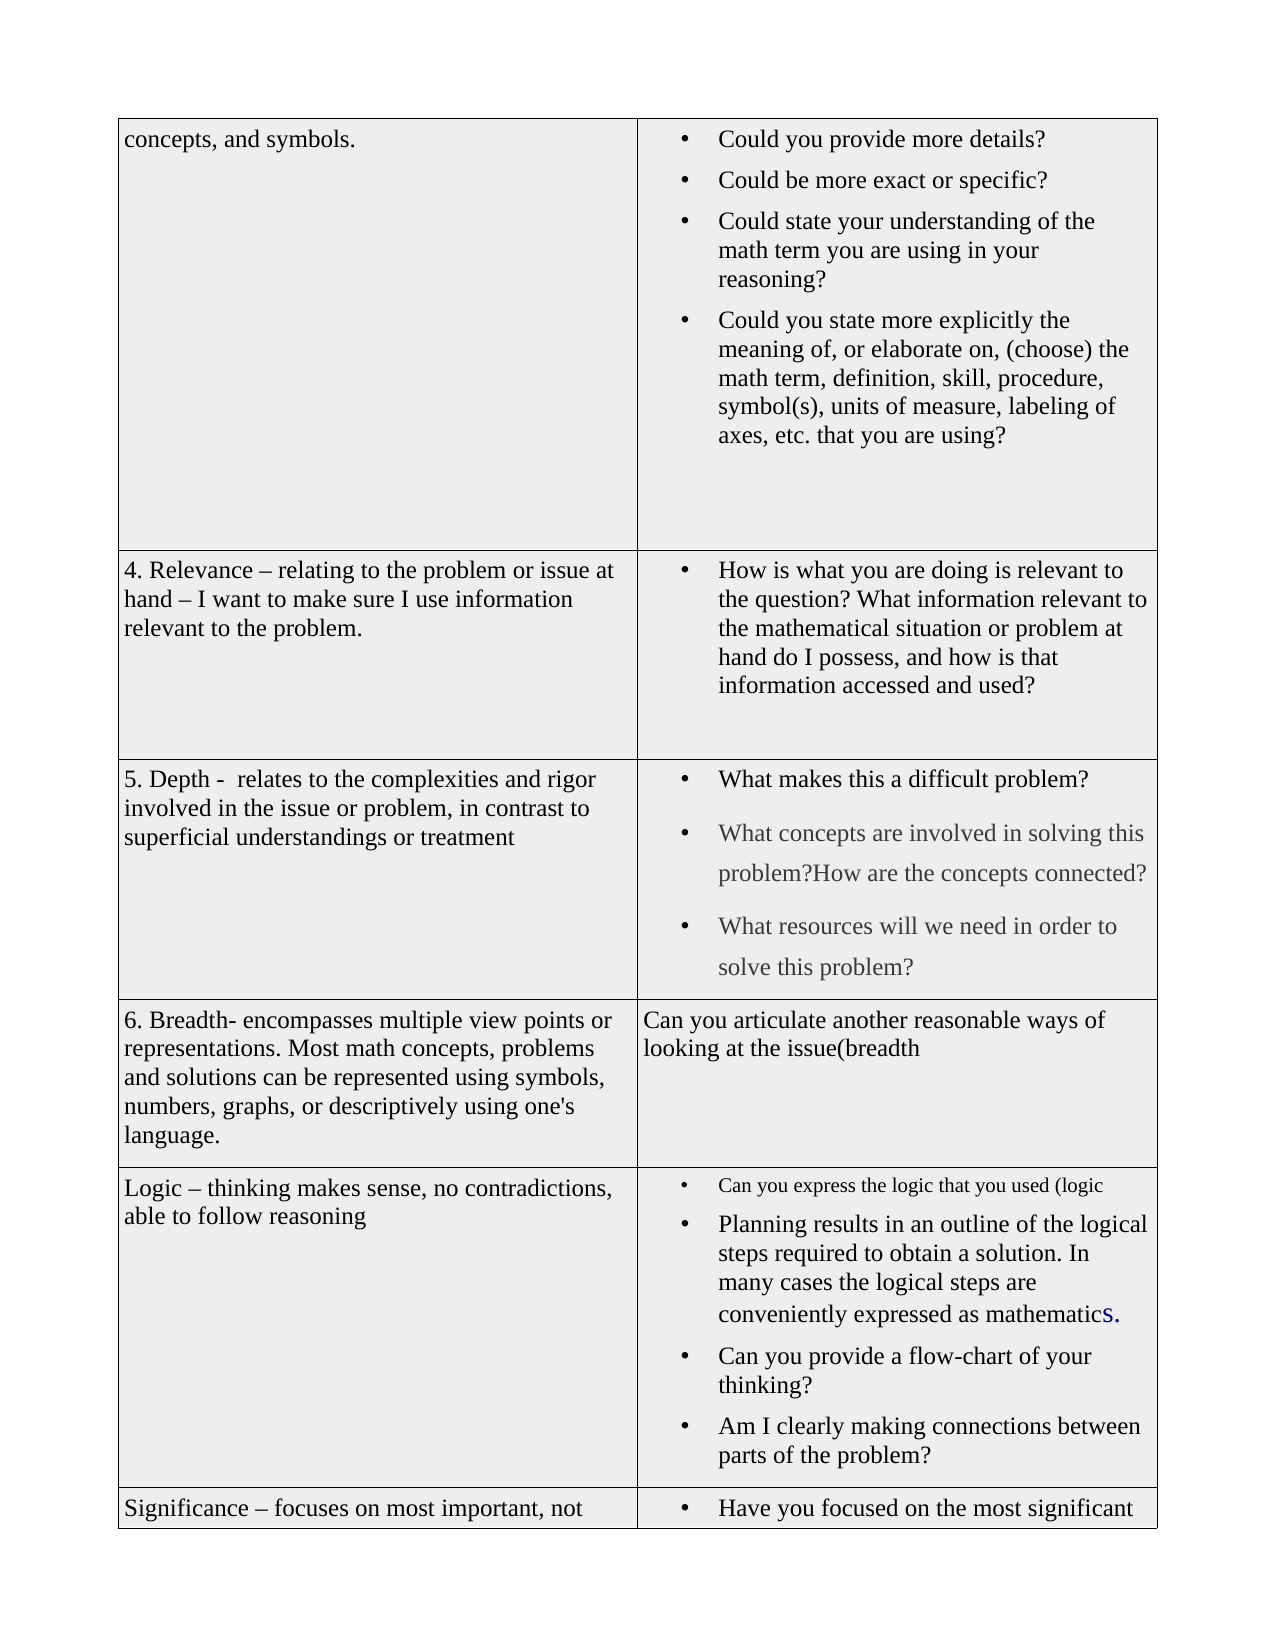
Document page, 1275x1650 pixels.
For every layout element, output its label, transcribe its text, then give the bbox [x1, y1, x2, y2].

table_cell 6. Breadth- encompasses multiple view points or representations. Most math concepts, problems and solutions can be represented using symbols, numbers, graphs, or descriptively using one's language. [119, 1000, 637, 1167]
table_cell 5. Depth - relates to the complexities and rigor involved in the issue or problem, in contrast to superficial understandings or treatment [119, 760, 637, 999]
table_cell What makes this a difficult problem? What concepts are involved in solving this problem?How are the concepts connected? What resources will we need in order to solve this problem? [638, 760, 1157, 999]
table_cell Have you focused on the most significant [638, 1488, 1157, 1527]
table_cell Can you articulate another reasonable ways of looking at the issue(breadth [638, 1000, 1157, 1167]
table_cell 4. Relevance – relating to the problem or issue at hand – I want to make sure I use information relevant to the problem. [119, 551, 637, 759]
table_cell Logic – thinking makes sense, no contradictions, able to follow reasoning [119, 1168, 637, 1487]
table_cell Significance – focuses on most important, not [119, 1488, 637, 1527]
table_cell Can you express the logic that you used (logic Planning results in an outline of the logical steps required to obtain a solution. In many cases the logical steps are conveniently expressed as mathematics. Can you provide a flow-chart of your thinking? Am I clearly making connections between parts of the problem? [638, 1168, 1157, 1487]
table_cell How is what you are doing is relevant to the question? What information relevant to the mathematical situation or problem at hand do I possess, and how is that information accessed and used? [638, 551, 1157, 759]
table_cell concepts, and symbols. [119, 119, 637, 549]
table_cell Could you be more precise? Am I being specific? Am I providing details? Do I need more details? Could you provide more details? Could be more exact or specific? Could state your understanding of the math term you are using in your reasoning? Could you state more explicitly the meaning of, or elaborate on, (choose) the math term, definition, skill, procedure, symbol(s), units of measure, labeling of axes, etc. that you are using? [638, 119, 1157, 549]
